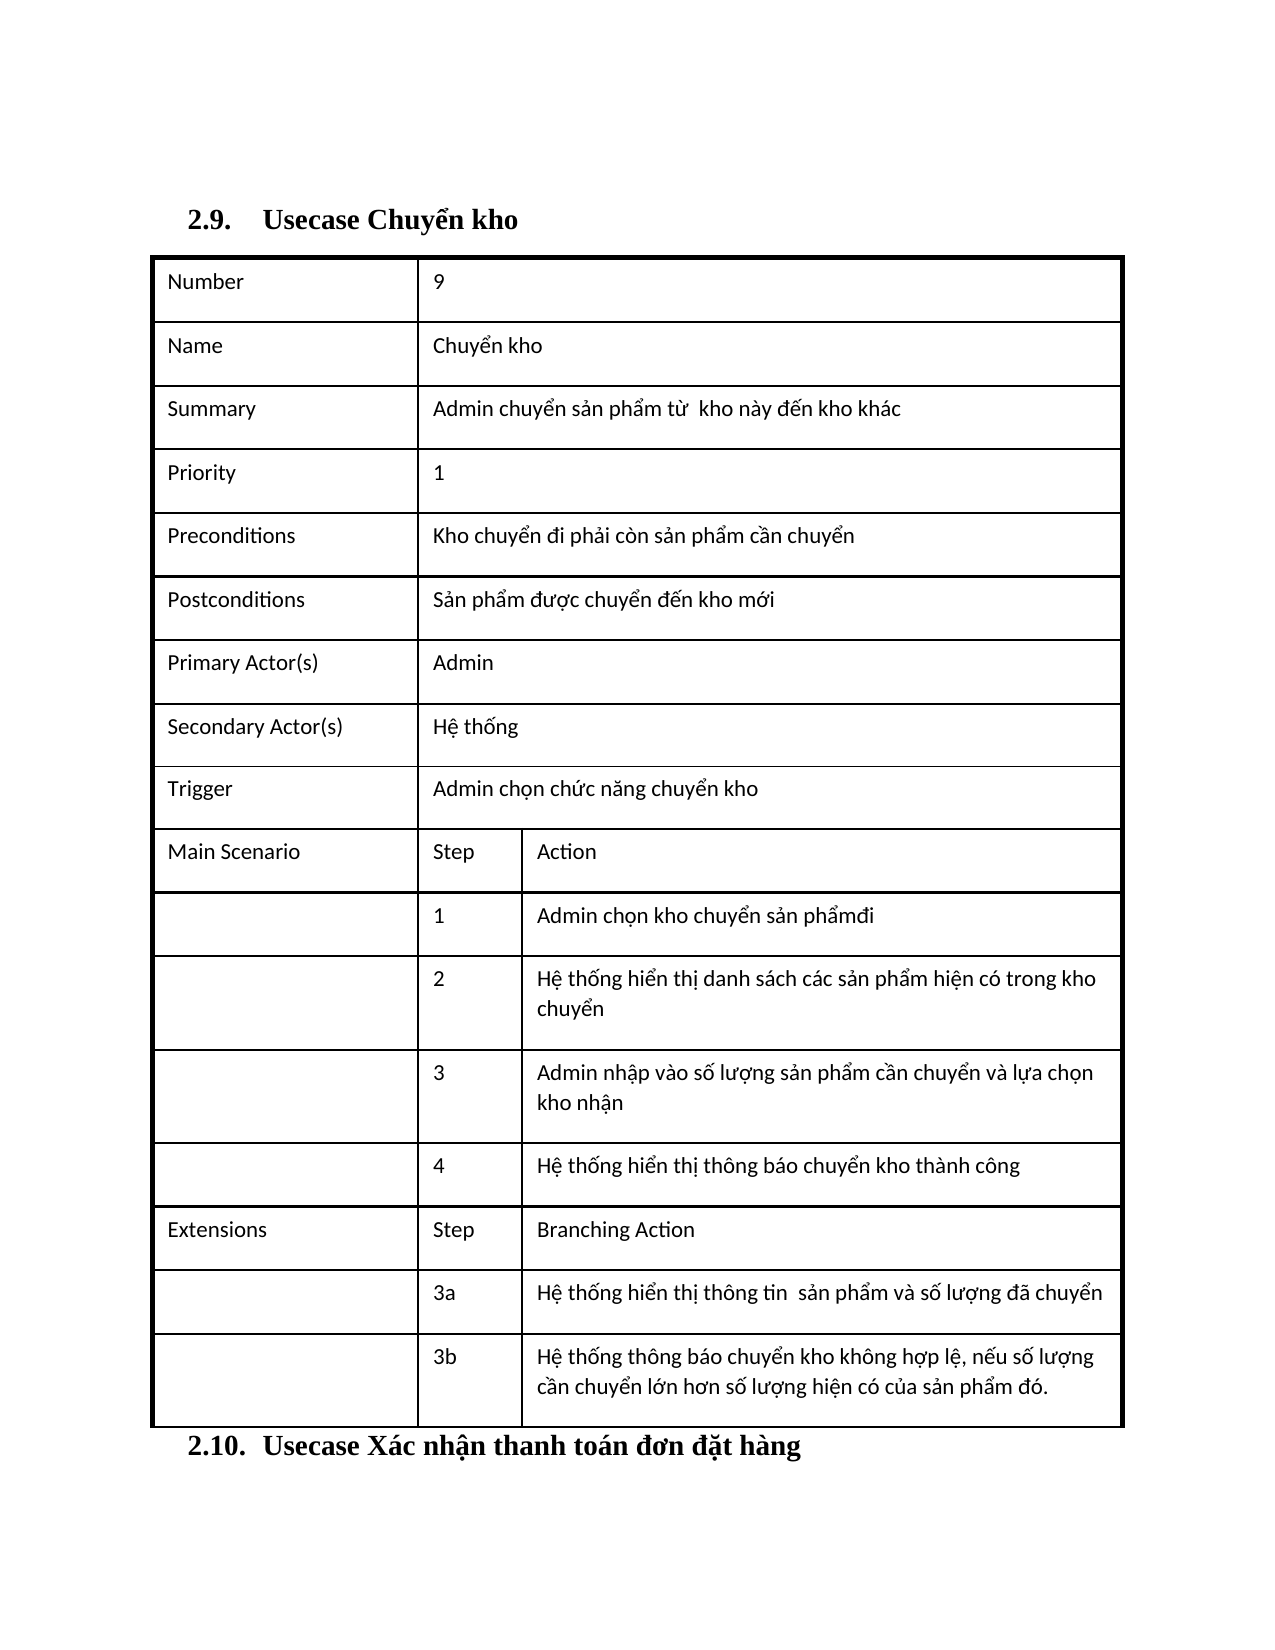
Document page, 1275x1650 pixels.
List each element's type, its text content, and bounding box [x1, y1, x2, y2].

table_cell Preconditions [155, 514, 417, 575]
table_cell [155, 894, 417, 955]
table_cell Extensions [155, 1208, 417, 1269]
table_cell Name [155, 323, 417, 385]
table_cell Hệ thống thông báo chuyển kho không hợp lệ, nếu số lượng cần chuyển lớn hơn số lượng hiện có của sản phẩm đó. [523, 1335, 1120, 1426]
table_cell Sản phẩm được chuyển đến kho mới [419, 578, 1120, 639]
table_cell Chuyển kho [419, 323, 1120, 385]
table_cell Postconditions [155, 578, 417, 639]
table_cell [155, 1144, 417, 1205]
table_cell Step [419, 830, 521, 891]
table_cell Primary Actor(s) [155, 641, 417, 702]
list Usecase Chuyển kho [187, 202, 1125, 236]
table_header 9 [419, 260, 1120, 321]
table_cell Hệ thống hiển thị thông tin sản phẩm và số lượng đã chuyển [523, 1271, 1120, 1332]
list Usecase Xác nhận thanh toán đơn đặt hàng [187, 1428, 1125, 1462]
table_cell 2 [419, 957, 521, 1048]
table_cell Step [419, 1208, 521, 1269]
table_cell Priority [155, 450, 417, 512]
table_cell Kho chuyển đi phải còn sản phẩm cần chuyển [419, 514, 1120, 575]
table_cell Summary [155, 387, 417, 448]
table_cell Hệ thống hiển thị thông báo chuyển kho thành công [523, 1144, 1120, 1205]
table_cell Admin chuyển sản phẩm từ kho này đến kho khác [419, 387, 1120, 448]
table_cell Branching Action [523, 1208, 1120, 1269]
table_cell 1 [419, 450, 1120, 512]
table_cell Admin chọn kho chuyển sản phẩmđi [523, 894, 1120, 955]
table_cell Main Scenario [155, 830, 417, 891]
table_cell Hệ thống hiển thị danh sách các sản phẩm hiện có trong kho chuyển [523, 957, 1120, 1048]
table_cell [155, 957, 417, 1048]
table_cell Admin [419, 641, 1120, 702]
table_cell Secondary Actor(s) [155, 705, 417, 766]
table_cell [155, 1335, 417, 1426]
table_cell 4 [419, 1144, 521, 1205]
table_cell [155, 1051, 417, 1142]
table_cell 3 [419, 1051, 521, 1142]
table_cell Hệ thống [419, 705, 1120, 766]
table_cell Trigger [155, 767, 417, 828]
table_cell 1 [419, 894, 521, 955]
table_cell 3a [419, 1271, 521, 1332]
table_cell 3b [419, 1335, 521, 1426]
table_cell Action [523, 830, 1120, 891]
table_cell Admin nhập vào số lượng sản phẩm cần chuyển và lựa chọn kho nhận [523, 1051, 1120, 1142]
table_cell [155, 1271, 417, 1332]
table_cell Admin chọn chức năng chuyển kho [419, 767, 1120, 828]
table_header Number [155, 260, 417, 321]
